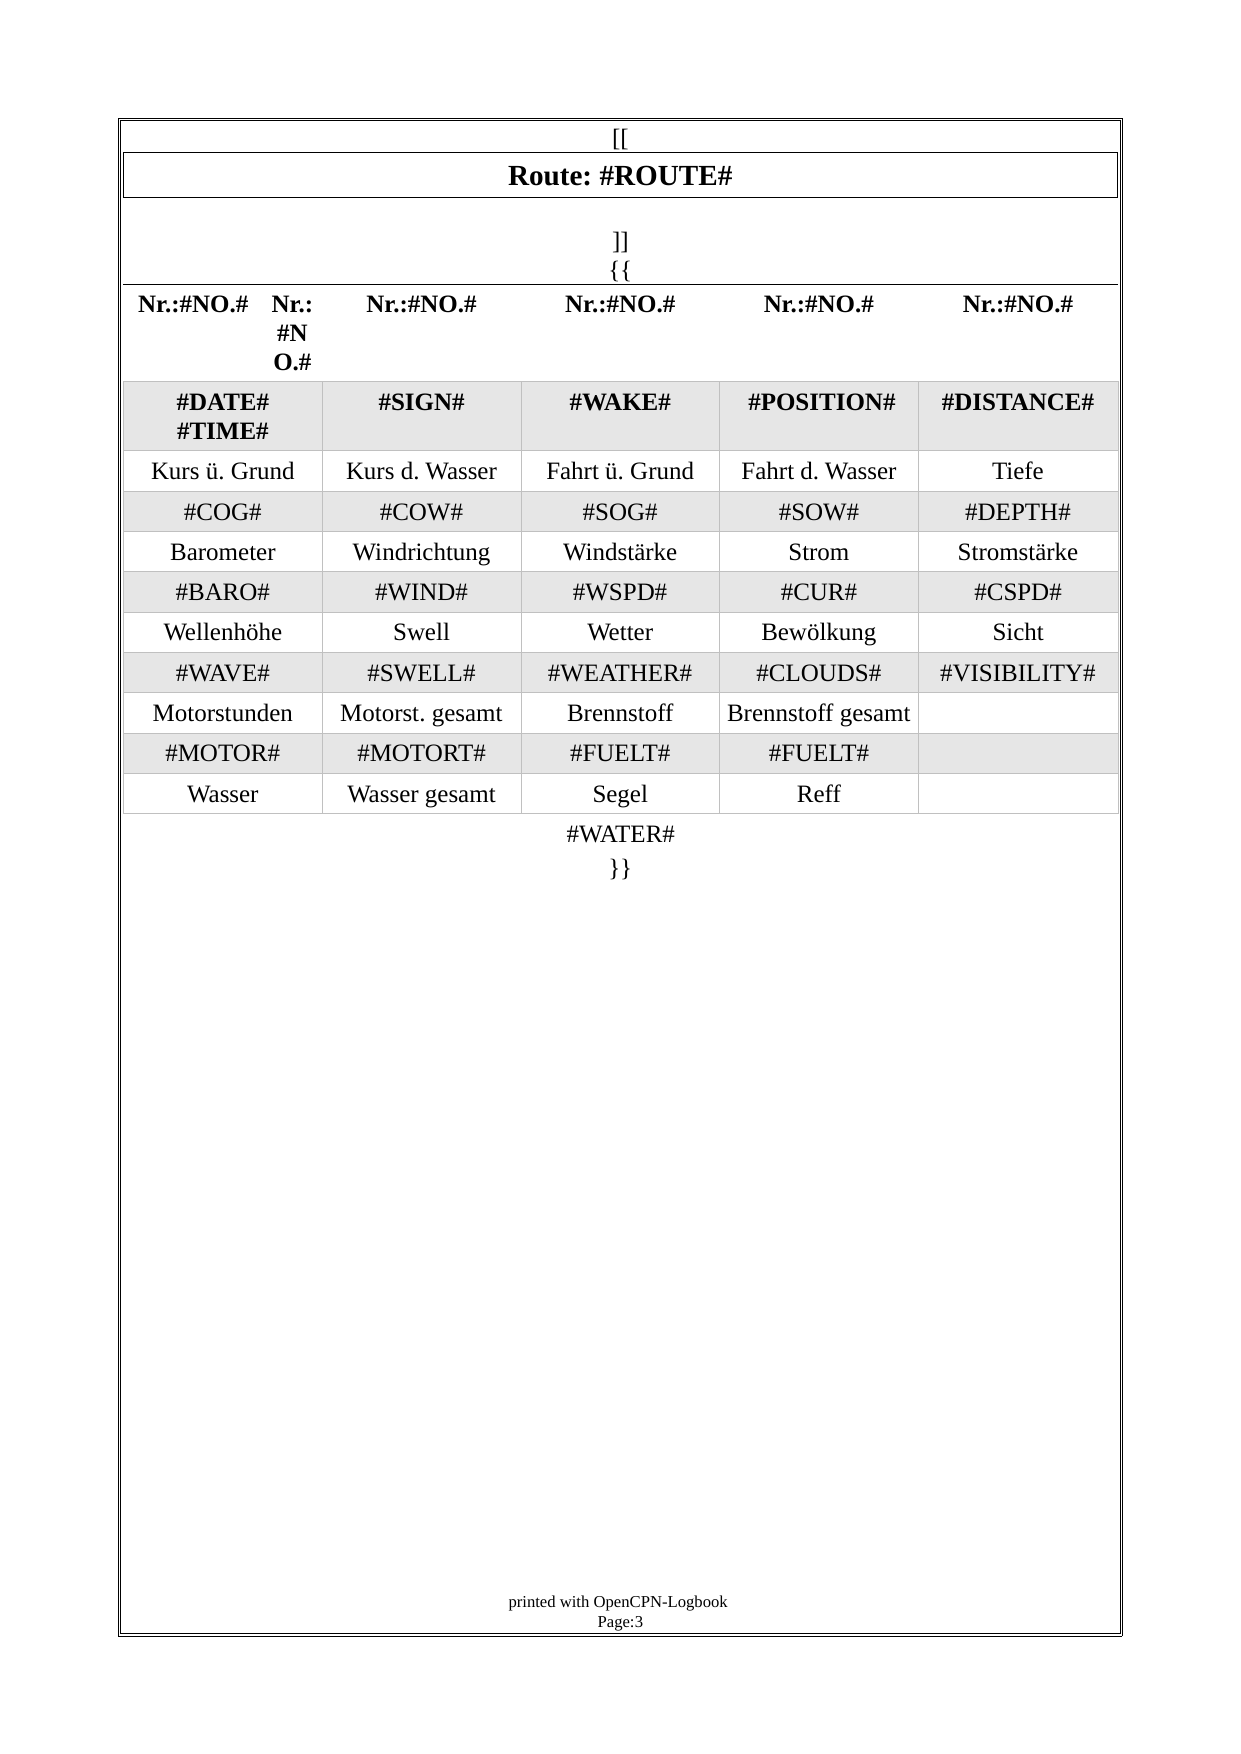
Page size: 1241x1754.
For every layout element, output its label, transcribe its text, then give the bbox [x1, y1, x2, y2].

table_cell #DEPTH# [919, 492, 1118, 531]
table_cell #SIGN# [323, 382, 521, 450]
table_cell Motorstunden [124, 693, 322, 733]
table_cell Segel [522, 774, 719, 813]
table_header Nr.:#NO.# [521, 285, 719, 381]
table_cell Swell [323, 613, 521, 652]
table_header Route: #ROUTE# [124, 153, 1117, 197]
table_cell Wasser [124, 774, 322, 813]
table_cell Windrichtung [323, 532, 521, 571]
table_cell [919, 693, 1118, 733]
table_cell #WSPD# [522, 572, 719, 612]
table_cell [919, 774, 1118, 813]
table_cell #WAKE# [522, 382, 719, 450]
table_cell #SWELL# [323, 653, 521, 692]
table_cell #POSITION# [720, 382, 918, 450]
table_cell #MOTOR# [124, 734, 322, 773]
table_cell Bewölkung [720, 613, 918, 652]
table_cell #WIND# [323, 572, 521, 612]
text ]] [123, 226, 1117, 255]
table_cell Fahrt ü. Grund [522, 451, 719, 491]
table_cell #COG# [124, 492, 322, 531]
table_cell #SOG# [522, 492, 719, 531]
table_cell Brennstoff gesamt [720, 693, 918, 733]
table_cell #MOTORT# [323, 734, 521, 773]
table_cell #CLOUDS# [720, 653, 918, 692]
table_cell #FUELT# [522, 734, 719, 773]
table_cell Kurs d. Wasser [323, 451, 521, 491]
table_cell #WATER# [123, 814, 1118, 853]
table_cell Motorst. gesamt [323, 693, 521, 733]
table_cell #WAVE# [124, 653, 322, 692]
table_cell Kurs ü. Grund [124, 451, 322, 491]
table_cell [919, 734, 1118, 773]
table_cell Tiefe [919, 451, 1118, 491]
table_header Nr.:#NO.# [918, 285, 1118, 381]
table_cell #SOW# [720, 492, 918, 531]
text }} [123, 853, 1117, 882]
table_cell #BARO# [124, 572, 322, 612]
table_cell Reff [720, 774, 918, 813]
text {{ [123, 255, 1117, 283]
table_cell #COW# [323, 492, 521, 531]
table_cell Barometer [124, 532, 322, 571]
table_header Nr.:#NO.# [263, 285, 322, 381]
table_cell #DATE# #TIME# [124, 382, 322, 450]
table_cell #VISIBILITY# [919, 653, 1118, 692]
table_header Nr.:#NO.# [322, 285, 521, 381]
table_cell #WEATHER# [522, 653, 719, 692]
table_cell Windstärke [522, 532, 719, 571]
table_cell Brennstoff [522, 693, 719, 733]
table_cell Stromstärke [919, 532, 1118, 571]
table_cell Wetter [522, 613, 719, 652]
table_header Nr.:#NO.# [719, 285, 918, 381]
table_header Nr.:#NO.# [123, 285, 262, 381]
table_cell Wasser gesamt [323, 774, 521, 813]
table_cell Fahrt d. Wasser [720, 451, 918, 491]
table_cell #DISTANCE# [919, 382, 1118, 450]
table_cell #CSPD# [919, 572, 1118, 612]
table_cell Wellenhöhe [124, 613, 322, 652]
text [[ [123, 123, 1117, 152]
table_cell Strom [720, 532, 918, 571]
table_cell #FUELT# [720, 734, 918, 773]
table_cell Sicht [919, 613, 1118, 652]
table_cell #CUR# [720, 572, 918, 612]
